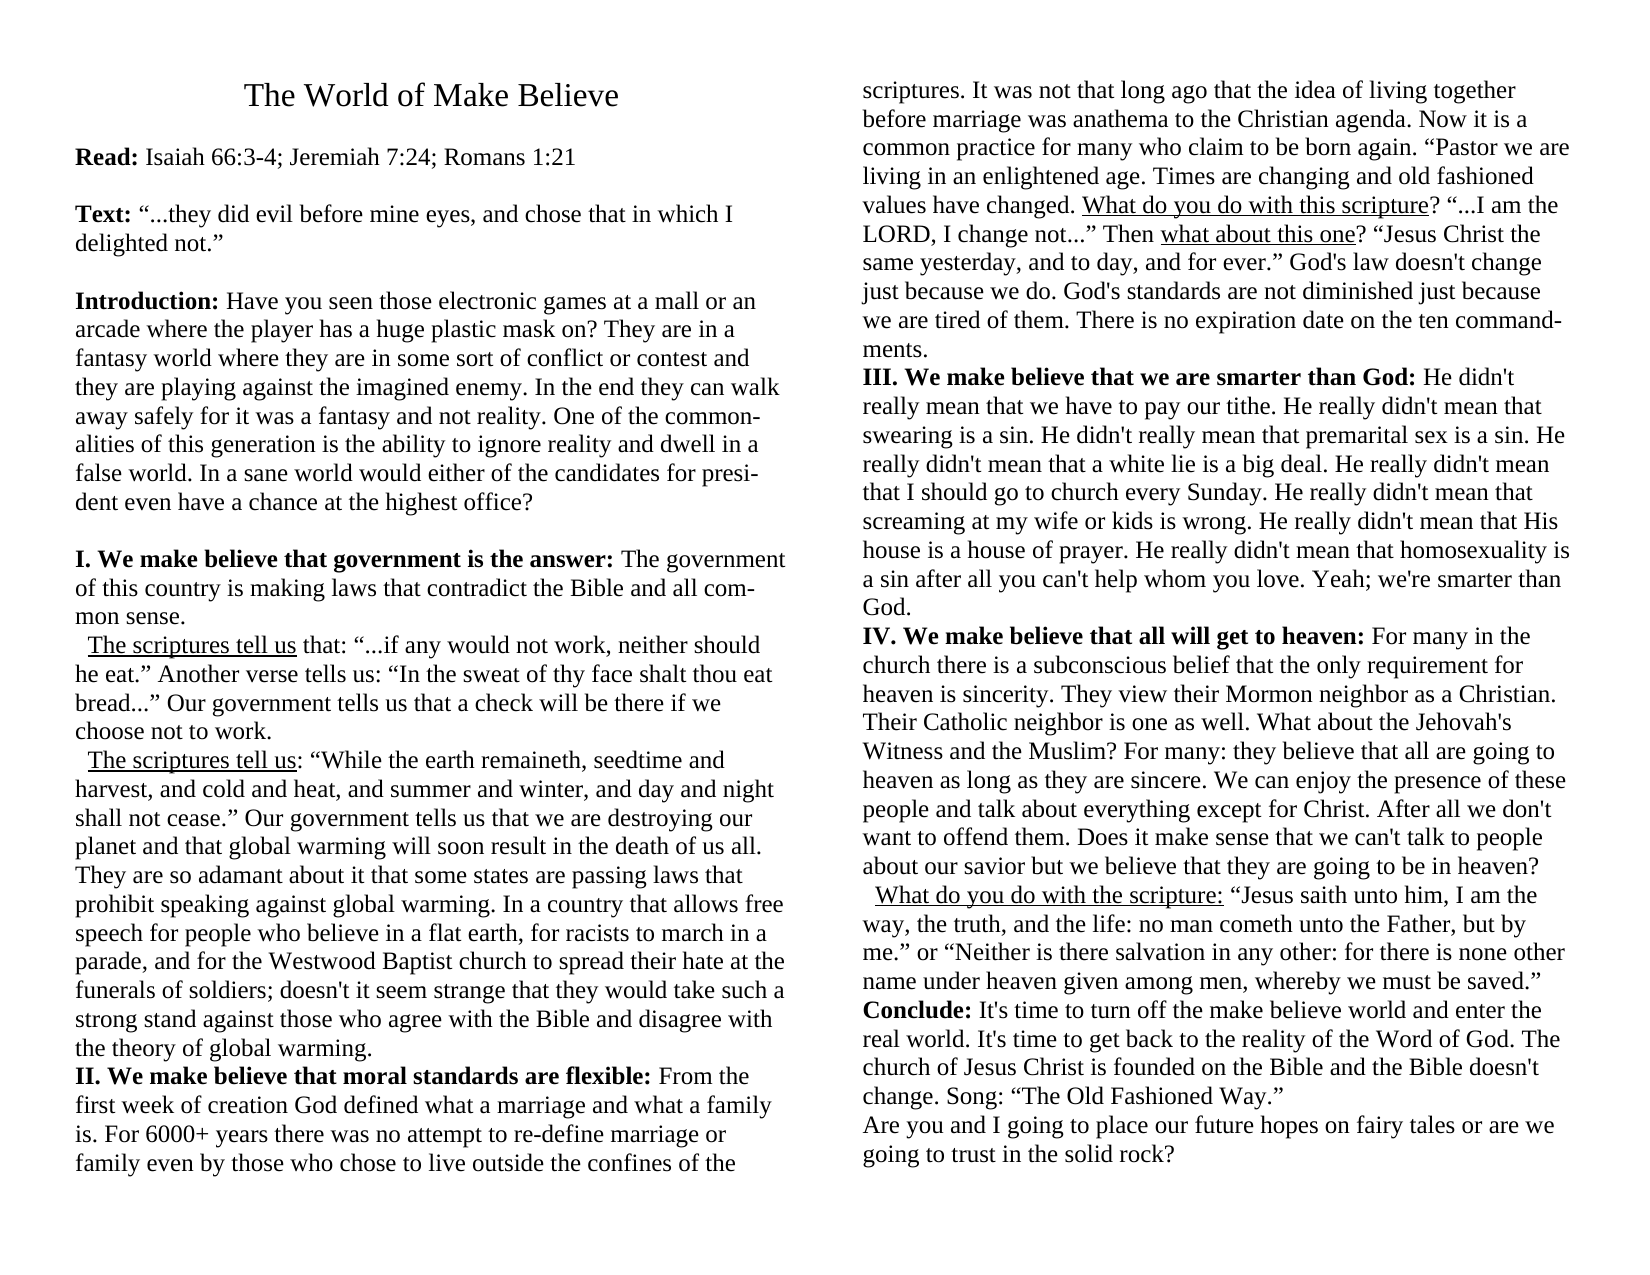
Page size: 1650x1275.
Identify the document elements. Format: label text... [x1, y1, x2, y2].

subtitle Are you and I going to place our future hopes on fairy tales or are we going to trust in the solid rock? [862, 1110, 1575, 1167]
subtitle What do you do with the scripture: “Jesus saith unto him, I am the way, the truth, and the life: no man cometh unto the Father, but by me.” or “Neither is there salvation in any other: for there is none other name under heaven given among men, whereby we must be saved.” [862, 880, 1575, 995]
text delighted not.” [75, 228, 787, 257]
subtitle I. We make believe that government is the answer: The government of this country is making laws that contradict the Bible and all com-mon sense. [75, 544, 787, 630]
subtitle IV. We make believe that all will get to heaven: For many in the church there is a subconscious belief that the only requirement for heaven is sincerity. They view their Mormon neighbor as a Christian. Their Catholic neighbor is one as well. What about the Jehovah's Witness and the Muslim? For many: they believe that all are going to heaven as long as they are sincere. We can enjoy the presence of these people and talk about everything except for Christ. After all we don't want to offend them. Does it make sense that we can't talk to people about our savior but we believe that they are going to be in heaven? [862, 621, 1575, 880]
subtitle Conclude: It's time to turn off the make believe world and enter the real world. It's time to get back to the reality of the Word of God. The church of Jesus Christ is founded on the Bible and the Bible doesn't change. Song: “The Old Fashioned Way.” [862, 995, 1575, 1110]
subtitle II. We make believe that moral standards are flexible: From the first week of creation God defined what a marriage and what a family is. For 6000+ years there was no attempt to re-define marriage or family even by those who chose to live outside the confines of the [75, 1061, 787, 1176]
subtitle The scriptures tell us that: “...if any would not work, neither should he eat.” Another verse tells us: “In the sweat of thy face shalt thou eat bread...” Our government tells us that a check will be there if we choose not to work. [75, 630, 787, 745]
subtitle The scriptures tell us: “While the earth remaineth, seedtime and harvest, and cold and heat, and summer and winter, and day and night shall not cease.” Our government tells us that we are destroying our planet and that global warming will soon result in the death of us all. They are so adamant about it that some states are passing laws that prohibit speaking against global warming. In a country that allows free speech for people who believe in a flat earth, for racists to march in a parade, and for the Westwood Baptist church to spread their hate at the funerals of soldiers; doesn't it seem strange that they would take such a strong stand against those who agree with the Bible and disagree with the theory of global warming. [75, 745, 787, 1061]
text Read: Isaiah 66:3-4; Jeremiah 7:24; Romans 1:21 [75, 142, 787, 171]
subtitle Introduction: Have you seen those electronic games at a mall or an arcade where the player has a huge plastic mask on? They are in a fantasy world where they are in some sort of conflict or contest and they are playing against the imagined enemy. In the end they can walk away safely for it was a fantasy and not reality. One of the common-alities of this generation is the ability to ignore reality and dwell in a false world. In a sane world would either of the candidates for presi-dent even have a chance at the highest office? [75, 286, 787, 516]
subtitle III. We make believe that we are smarter than God: He didn't really mean that we have to pay our tithe. He really didn't mean that swearing is a sin. He didn't really mean that premarital sex is a sin. He really didn't mean that a white lie is a big deal. He really didn't mean that I should go to church every Sunday. He really didn't mean that screaming at my wife or kids is wrong. He really didn't mean that His house is a house of prayer. He really didn't mean that homosexuality is a sin after all you can't help whom you love. Yeah; we're smarter than God. [862, 362, 1575, 621]
text Text: “...they did evil before mine eyes, and chose that in which I [75, 199, 787, 228]
subtitle scriptures. It was not that long ago that the idea of living together before marriage was anathema to the Christian agenda. Now it is a common practice for many who claim to be born again. “Pastor we are living in an enlightened age. Times are changing and old fashioned values have changed. What do you do with this scripture? “...I am the LORD, I change not...” Then what about this one? “Jesus Christ the same yesterday, and to day, and for ever.” God's law doesn't change just because we do. God's standards are not diminished just because we are tired of them. There is no expiration date on the ten command-ments. [862, 75, 1575, 362]
text The World of Make Believe [75, 75, 787, 113]
